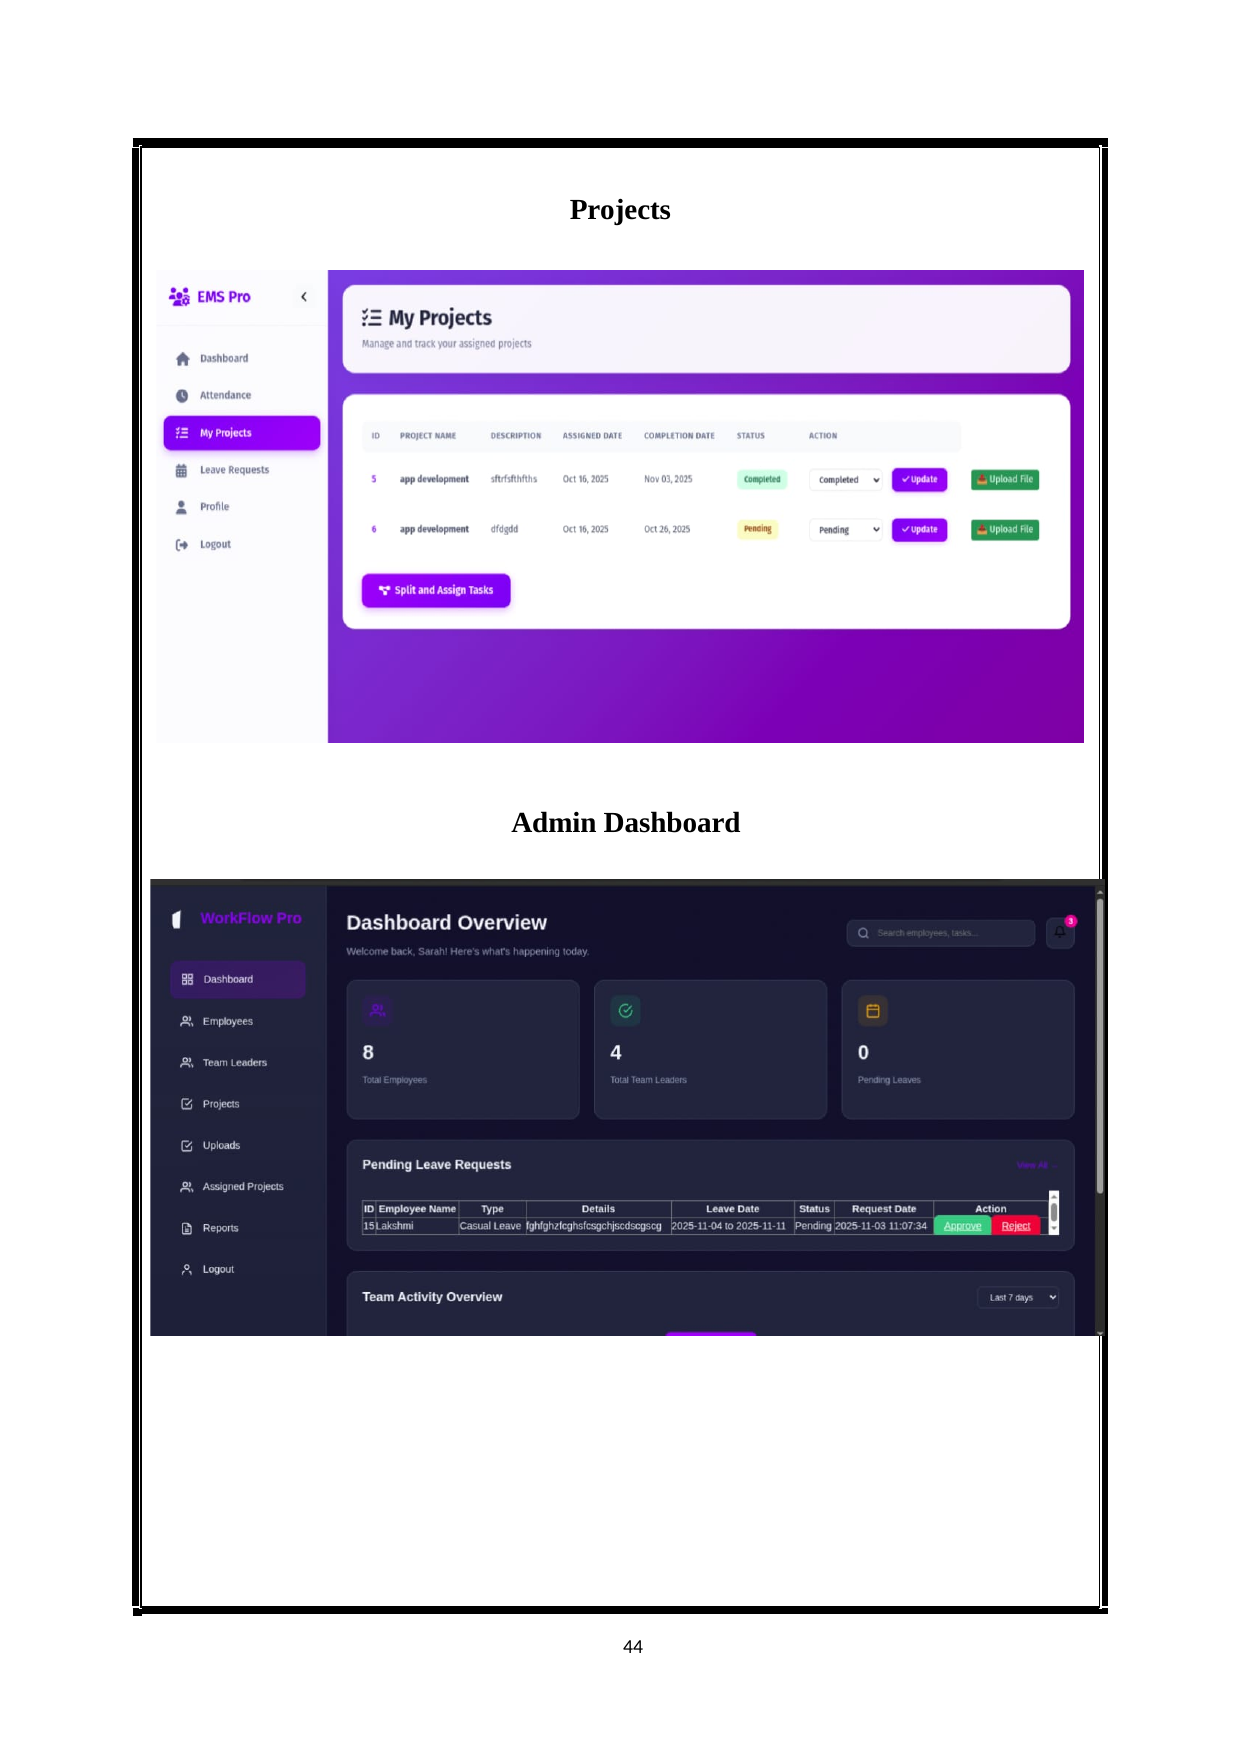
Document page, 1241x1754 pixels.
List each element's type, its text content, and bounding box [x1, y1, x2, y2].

picture [150, 879, 1105, 1336]
text Admin Dashboard [398, 805, 767, 839]
text Projects [117, 192, 1123, 226]
picture [156, 270, 1084, 743]
